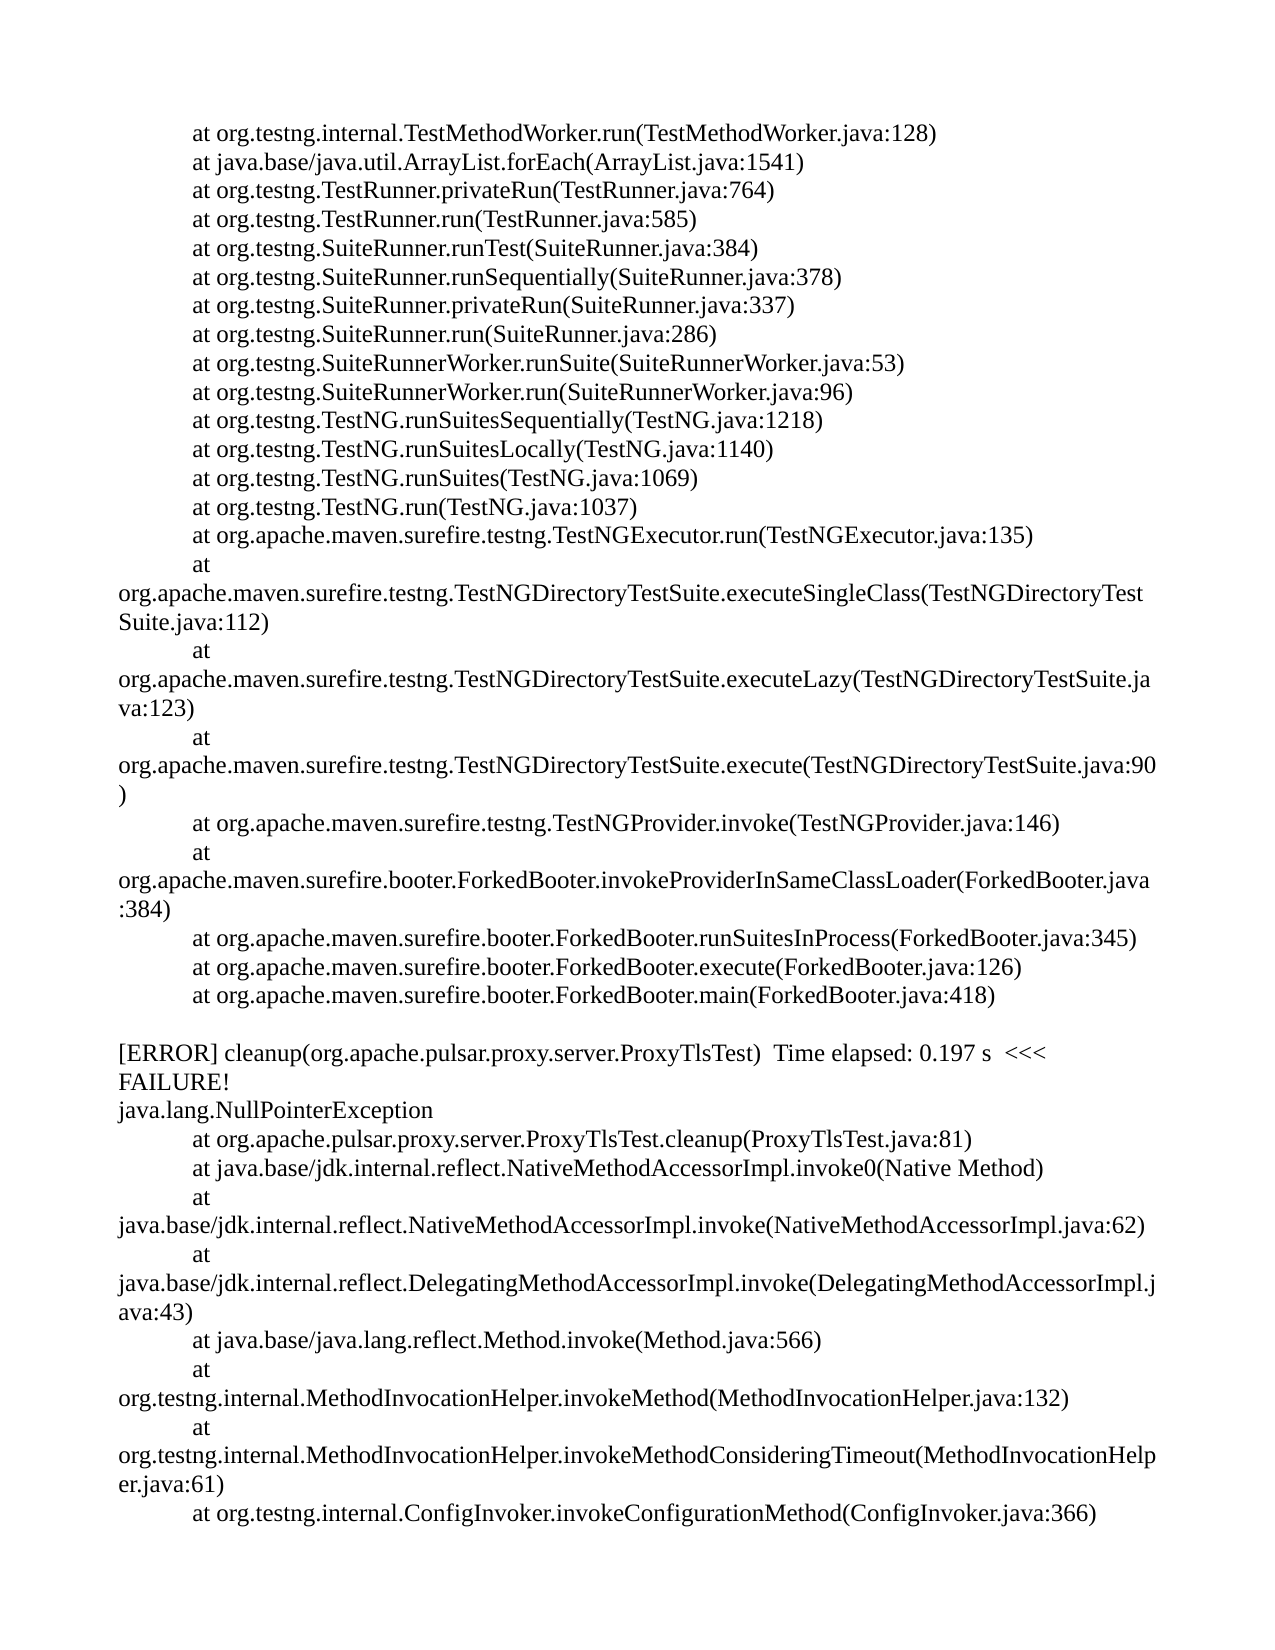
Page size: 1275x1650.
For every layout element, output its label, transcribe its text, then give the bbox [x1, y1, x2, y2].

text at org.apache.maven.surefire.testng.TestNGExecutor.run(TestNGExecutor.java:135) [118, 521, 1157, 549]
text at org.testng.TestNG.runSuites(TestNG.java:1069) [118, 463, 1157, 492]
text at org.apache.maven.surefire.testng.TestNGDirectoryTestSuite.executeLazy(TestNGDirectoryTestSuite.java:123) [118, 636, 1157, 722]
text at org.apache.maven.surefire.testng.TestNGDirectoryTestSuite.execute(TestNGDirectoryTestSuite.java:90) [118, 722, 1157, 808]
text at org.testng.TestNG.runSuitesSequentially(TestNG.java:1218) [118, 406, 1157, 434]
text at java.base/jdk.internal.reflect.NativeMethodAccessorImpl.invoke(NativeMethodAccessorImpl.java:62) [118, 1182, 1157, 1239]
text at org.apache.maven.surefire.testng.TestNGProvider.invoke(TestNGProvider.java:146) [118, 808, 1157, 837]
text java.lang.NullPointerException [118, 1096, 1157, 1124]
text at org.testng.SuiteRunner.runTest(SuiteRunner.java:384) [118, 233, 1157, 262]
text at org.apache.maven.surefire.booter.ForkedBooter.invokeProviderInSameClassLoader(ForkedBooter.java:384) [118, 837, 1157, 923]
text at org.testng.TestNG.runSuitesLocally(TestNG.java:1140) [118, 434, 1157, 463]
text at java.base/java.lang.reflect.Method.invoke(Method.java:566) [118, 1326, 1157, 1354]
text at org.testng.internal.TestMethodWorker.run(TestMethodWorker.java:128) [118, 118, 1157, 147]
text at java.base/jdk.internal.reflect.NativeMethodAccessorImpl.invoke0(Native Method) [118, 1153, 1157, 1182]
text at org.testng.SuiteRunnerWorker.runSuite(SuiteRunnerWorker.java:53) [118, 348, 1157, 377]
text at org.testng.TestNG.run(TestNG.java:1037) [118, 492, 1157, 521]
text at org.testng.SuiteRunner.privateRun(SuiteRunner.java:337) [118, 291, 1157, 319]
text at java.base/jdk.internal.reflect.DelegatingMethodAccessorImpl.invoke(DelegatingMethodAccessorImpl.java:43) [118, 1239, 1157, 1326]
text at org.testng.internal.ConfigInvoker.invokeConfigurationMethod(ConfigInvoker.java:366) [118, 1498, 1157, 1527]
text at org.testng.SuiteRunnerWorker.run(SuiteRunnerWorker.java:96) [118, 377, 1157, 406]
text at org.apache.maven.surefire.testng.TestNGDirectoryTestSuite.executeSingleClass(TestNGDirectoryTestSuite.java:112) [118, 549, 1157, 636]
text [ERROR] cleanup(org.apache.pulsar.proxy.server.ProxyTlsTest) Time elapsed: 0.197 s <<< FAILURE! [118, 1038, 1157, 1096]
text at java.base/java.util.ArrayList.forEach(ArrayList.java:1541) [118, 147, 1157, 176]
text at org.testng.TestRunner.privateRun(TestRunner.java:764) [118, 176, 1157, 204]
text at org.apache.maven.surefire.booter.ForkedBooter.main(ForkedBooter.java:418) [118, 981, 1157, 1009]
text at org.testng.internal.MethodInvocationHelper.invokeMethod(MethodInvocationHelper.java:132) [118, 1354, 1157, 1412]
text at org.testng.SuiteRunner.runSequentially(SuiteRunner.java:378) [118, 262, 1157, 291]
text at org.testng.internal.MethodInvocationHelper.invokeMethodConsideringTimeout(MethodInvocationHelper.java:61) [118, 1412, 1157, 1498]
text at org.apache.pulsar.proxy.server.ProxyTlsTest.cleanup(ProxyTlsTest.java:81) [118, 1124, 1157, 1153]
text at org.testng.TestRunner.run(TestRunner.java:585) [118, 204, 1157, 233]
text at org.testng.SuiteRunner.run(SuiteRunner.java:286) [118, 319, 1157, 348]
text at org.apache.maven.surefire.booter.ForkedBooter.runSuitesInProcess(ForkedBooter.java:345) [118, 923, 1157, 952]
text at org.apache.maven.surefire.booter.ForkedBooter.execute(ForkedBooter.java:126) [118, 952, 1157, 981]
